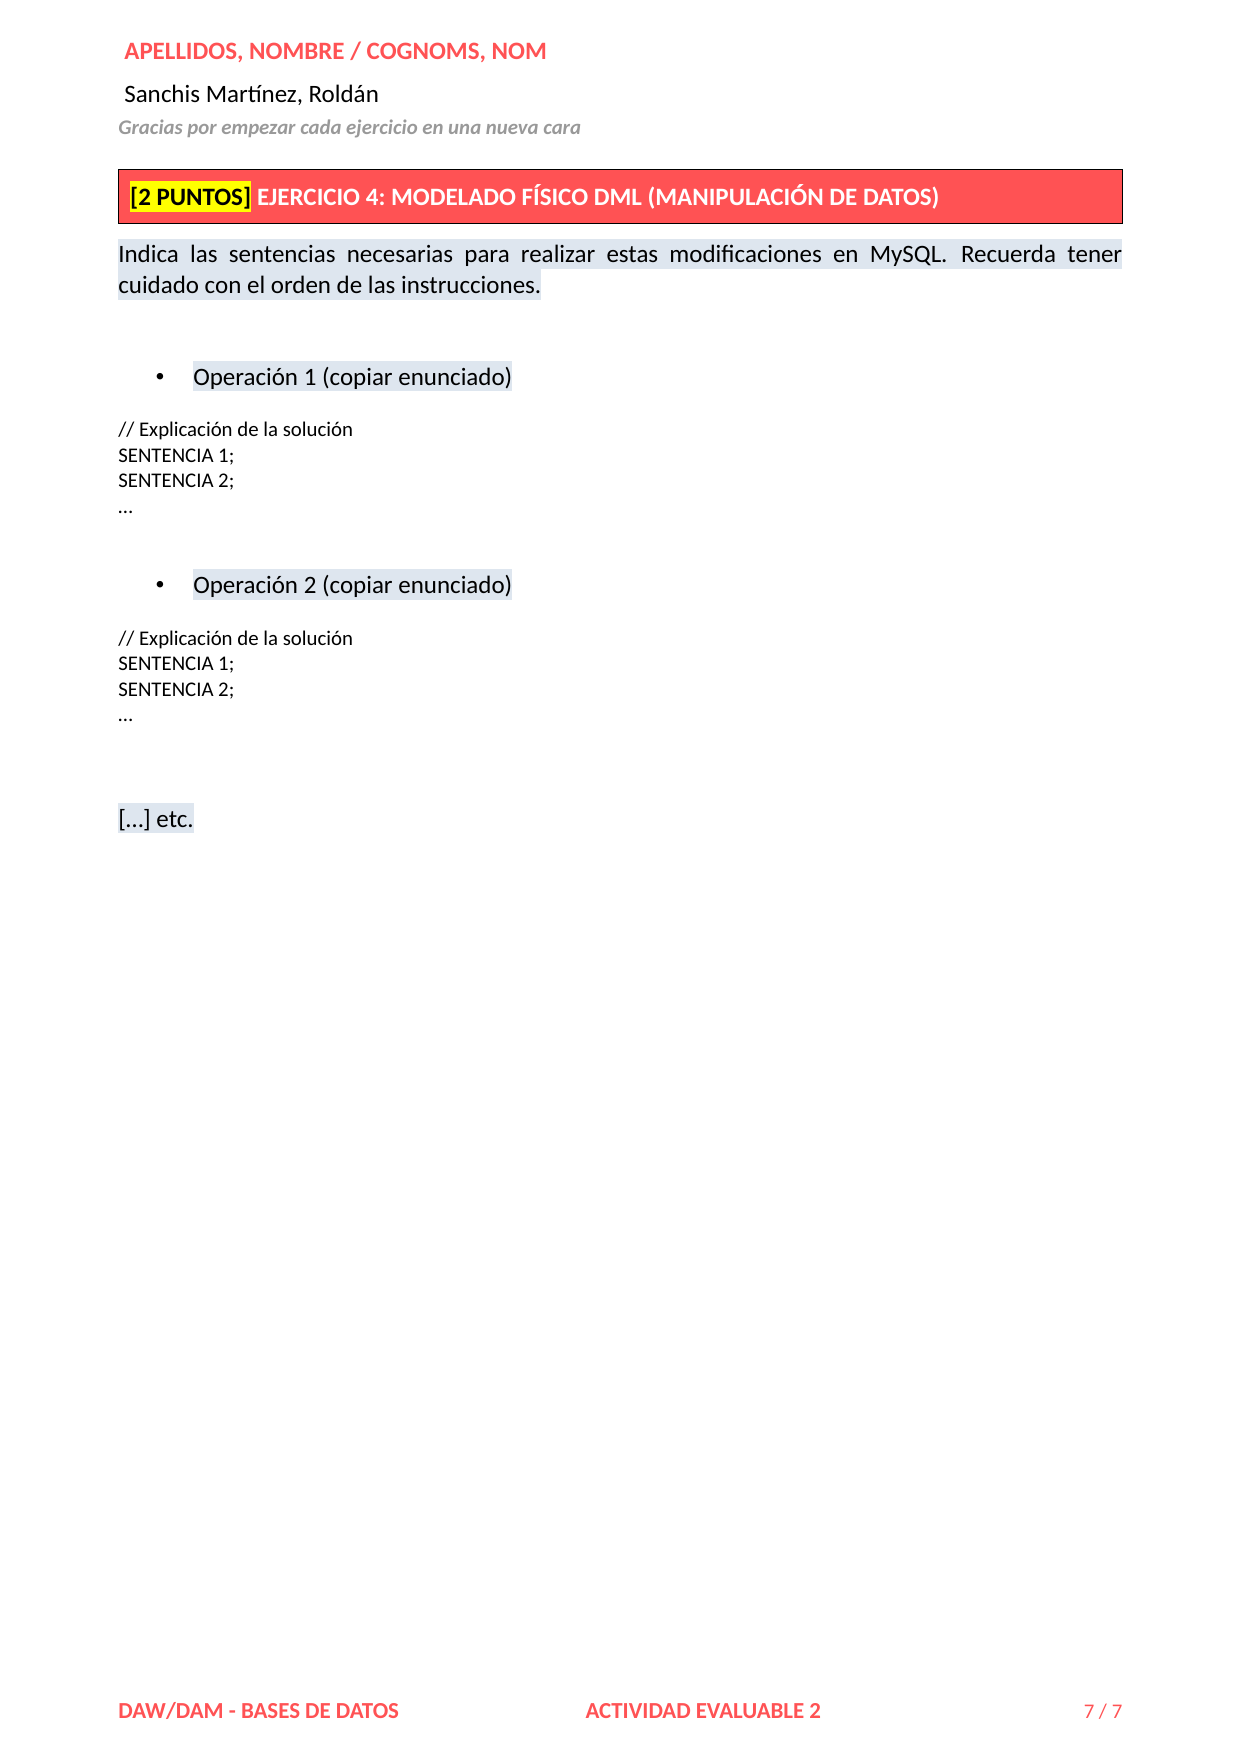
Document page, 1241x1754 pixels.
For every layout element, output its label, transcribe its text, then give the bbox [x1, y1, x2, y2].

text SENTENCIA 1; [118, 442, 1122, 467]
text [2 puntos] EJERCICIO 4: MODELADO FÍSICO DML (MANIPULACIÓN DE DATOS) [119, 170, 1122, 223]
text Indica las sentencias necesarias para realizar estas modificaciones en MySQL. Recuerda tener cuidado con el orden de las instrucciones. [118, 239, 1122, 300]
text SENTENCIA 1; [118, 651, 1122, 676]
list Operación 2 (copiar enunciado) [156, 569, 1122, 600]
text SENTENCIA 2; [118, 676, 1122, 701]
list Operación 1 (copiar enunciado) [156, 361, 1122, 391]
text SENTENCIA 2; [118, 467, 1122, 493]
text … [118, 493, 1122, 518]
text … [118, 701, 1122, 727]
text // Explicación de la solución [118, 417, 1122, 442]
text // Explicación de la solución [118, 625, 1122, 651]
text […] etc. [118, 803, 1122, 833]
